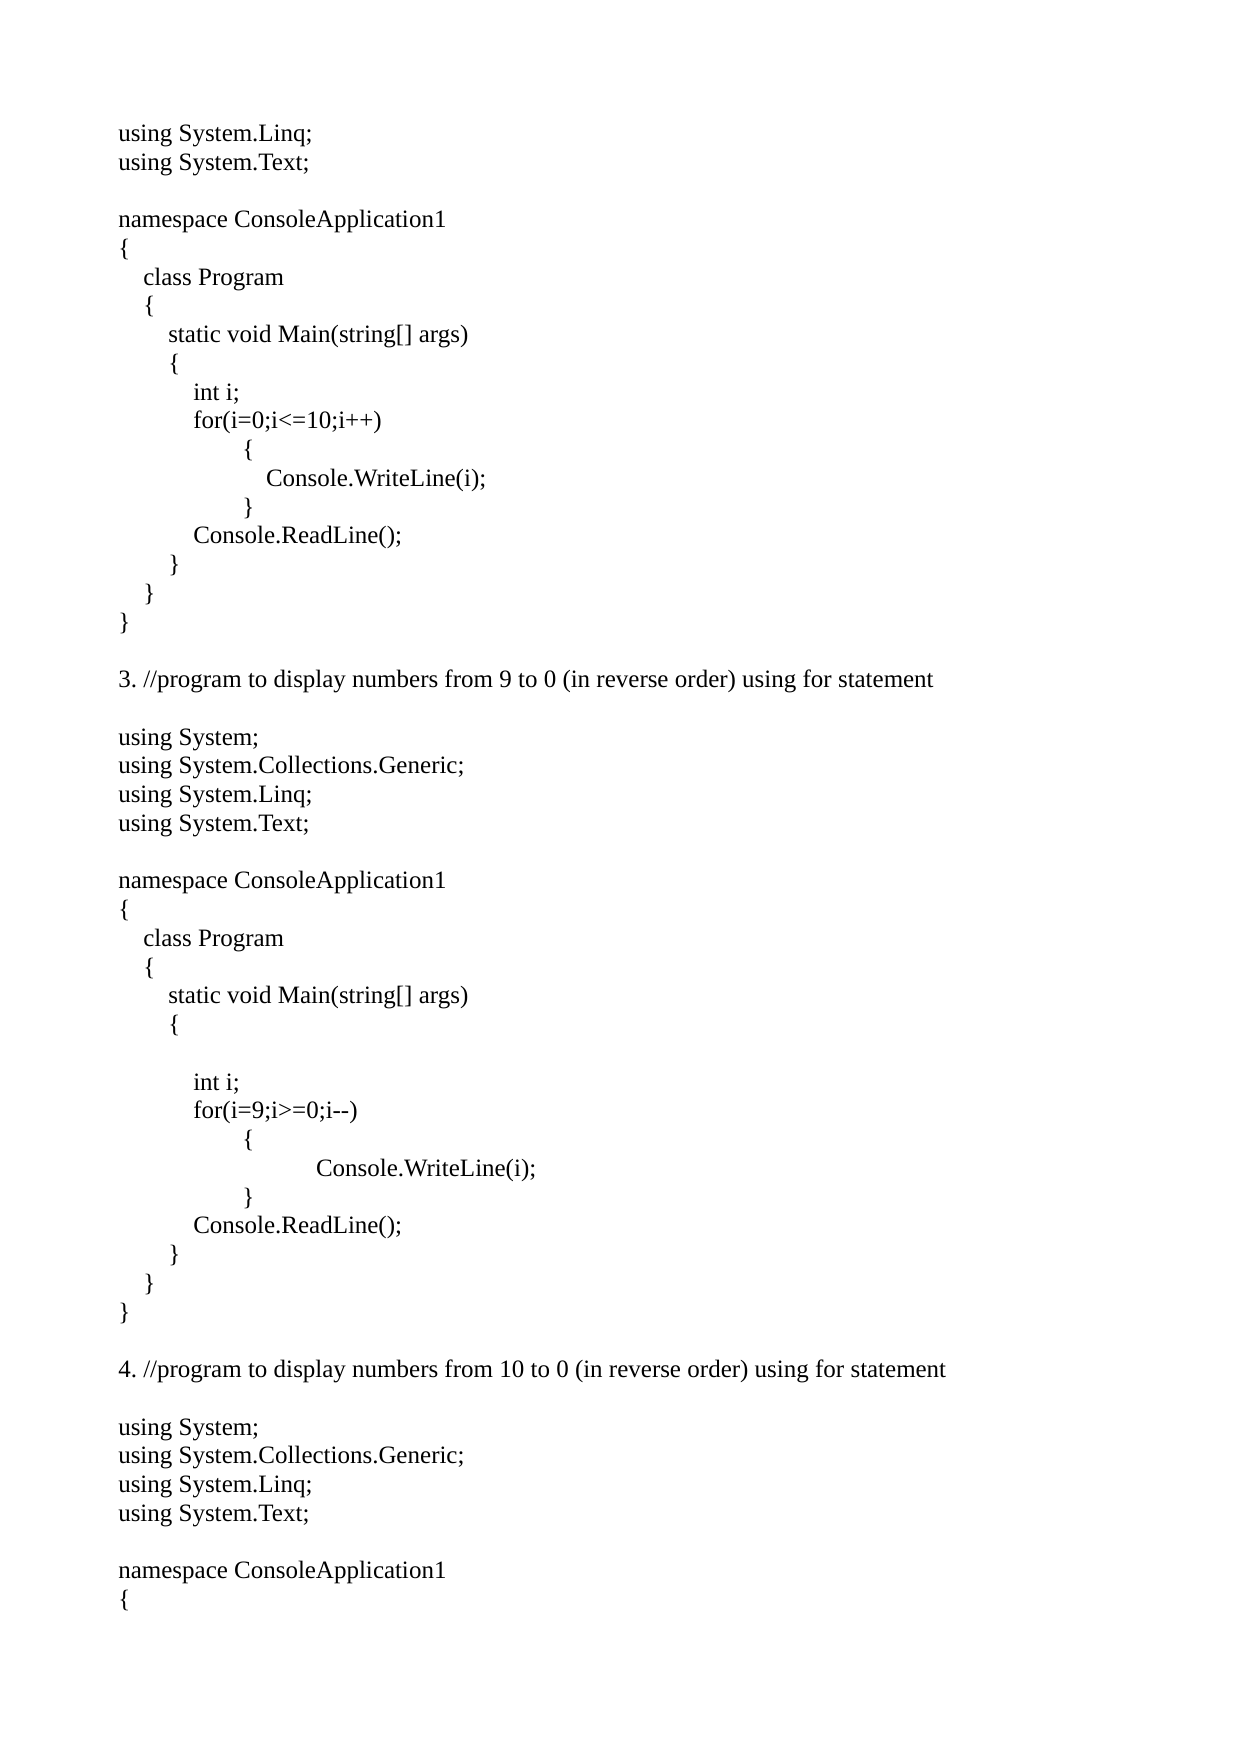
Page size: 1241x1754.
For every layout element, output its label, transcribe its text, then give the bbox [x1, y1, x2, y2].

text 3. //program to display numbers from 9 to 0 (in reverse order) using for statement [118, 664, 1122, 693]
text using System; [118, 722, 1122, 751]
text { [118, 348, 1122, 377]
text } [118, 607, 1122, 636]
text { [118, 233, 1122, 262]
text 4. //program to display numbers from 10 to 0 (in reverse order) using for statement [118, 1354, 1122, 1383]
text { [118, 894, 1122, 923]
text Console.ReadLine(); [118, 1211, 1122, 1239]
text class Program [118, 923, 1122, 952]
text } [118, 1297, 1122, 1326]
text for(i=9;i>=0;i--) [118, 1096, 1122, 1124]
text static void Main(string[] args) [118, 319, 1122, 348]
text namespace ConsoleApplication1 [118, 204, 1122, 233]
text { [118, 291, 1122, 319]
text using System; [118, 1412, 1122, 1441]
text } [118, 492, 1122, 521]
text } [118, 549, 1122, 578]
text using System.Text; [118, 808, 1122, 837]
text using System.Text; [118, 147, 1122, 176]
text { [118, 1009, 1122, 1038]
text using System.Linq; [118, 779, 1122, 808]
text Console.WriteLine(i); [118, 1153, 1122, 1182]
text Console.WriteLine(i); [118, 463, 1122, 492]
text using System.Text; [118, 1498, 1122, 1527]
text { [118, 1584, 1122, 1613]
text namespace ConsoleApplication1 [118, 866, 1122, 894]
text { [118, 952, 1122, 981]
text class Program [118, 262, 1122, 291]
text int i; [118, 1067, 1122, 1096]
text int i; [118, 377, 1122, 406]
text using System.Linq; [118, 118, 1122, 147]
text { [118, 434, 1122, 463]
text } [118, 578, 1122, 607]
text } [118, 1182, 1122, 1211]
text using System.Collections.Generic; [118, 1441, 1122, 1469]
text Console.ReadLine(); [118, 521, 1122, 549]
text using System.Collections.Generic; [118, 751, 1122, 779]
text namespace ConsoleApplication1 [118, 1556, 1122, 1584]
text } [118, 1239, 1122, 1268]
text static void Main(string[] args) [118, 981, 1122, 1009]
text for(i=0;i<=10;i++) [118, 406, 1122, 434]
text using System.Linq; [118, 1469, 1122, 1498]
text { [118, 1124, 1122, 1153]
text } [118, 1268, 1122, 1297]
